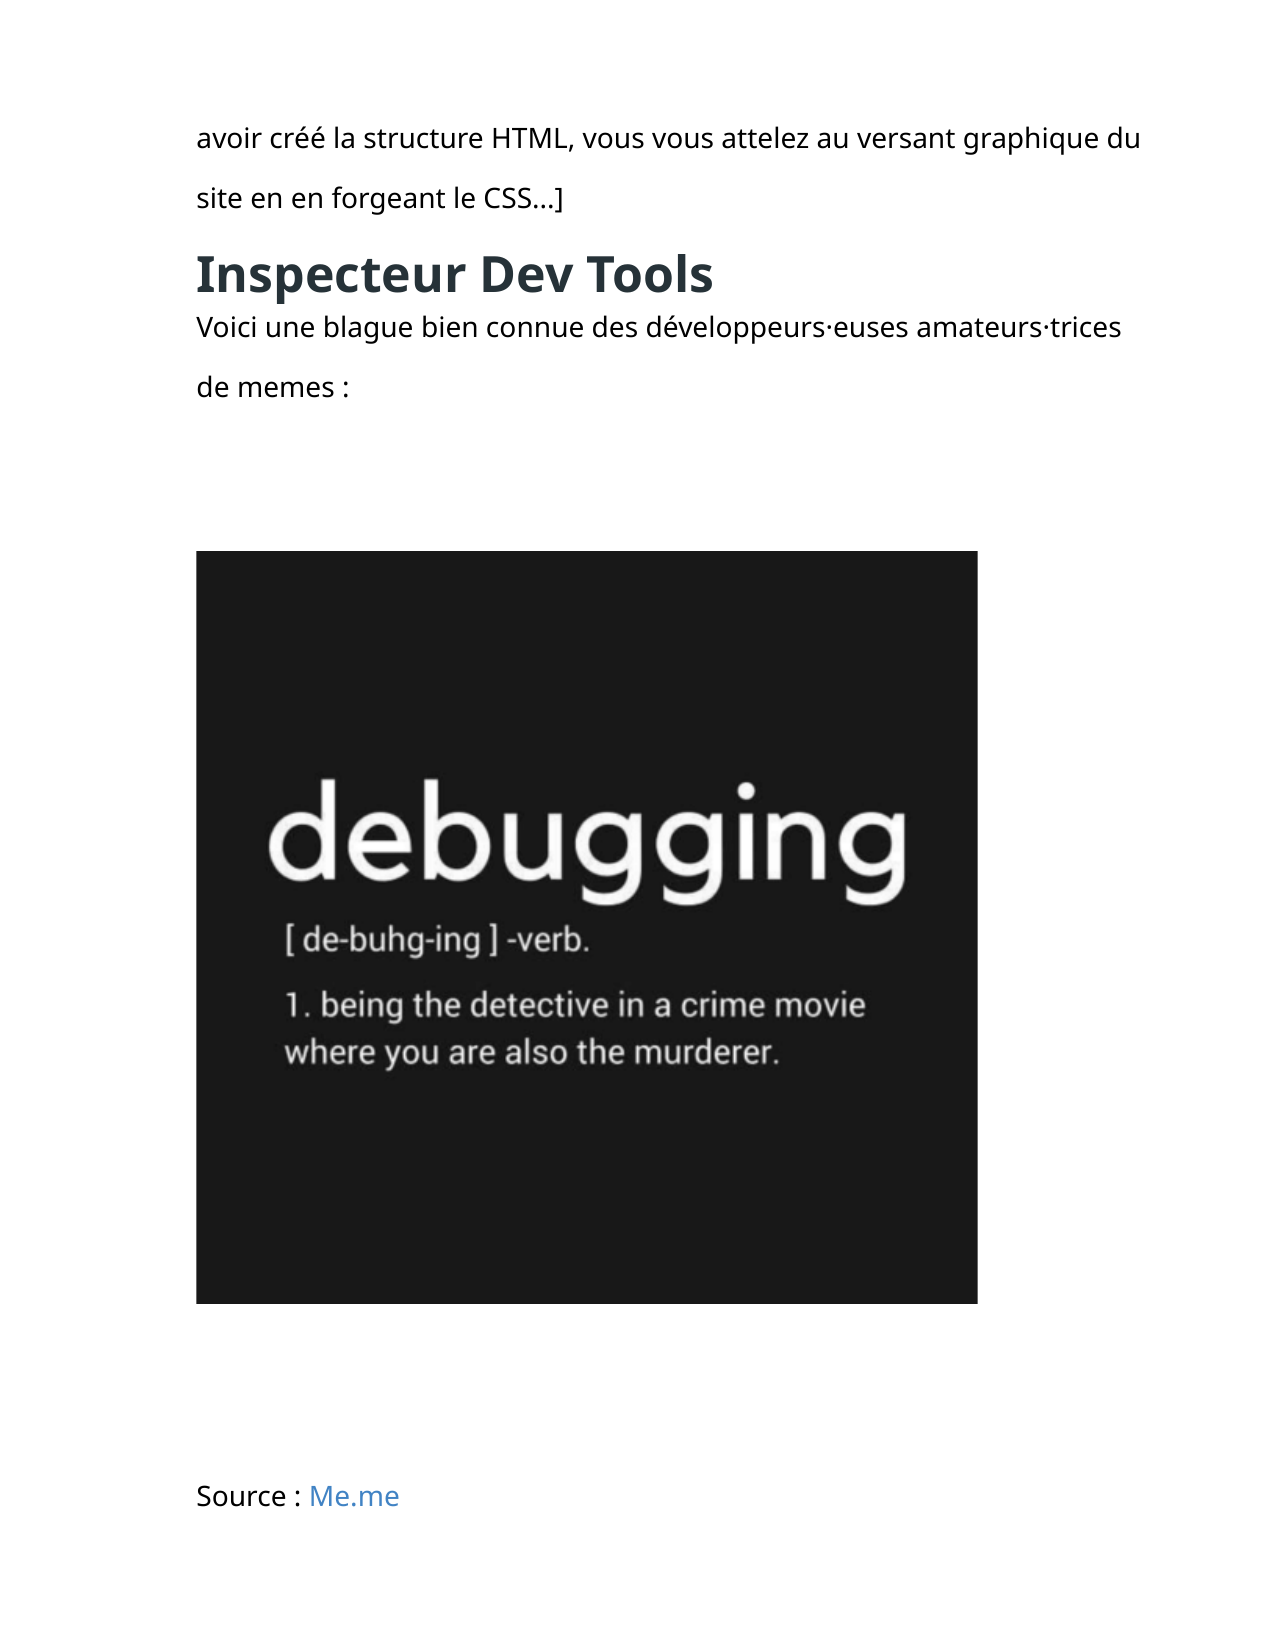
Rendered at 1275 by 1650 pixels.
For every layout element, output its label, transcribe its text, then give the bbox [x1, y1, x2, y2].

subtitle Inspecteur Dev Tools [196, 239, 1157, 307]
text avoir créé la structure HTML, vous vous attelez au versant graphique du site en en forgeant le CSS...] [196, 118, 1157, 217]
text Source : Me.me [196, 1476, 1157, 1515]
picture [196, 551, 978, 1304]
text Voici une blague bien connue des développeurs·euses amateurs·trices de memes : [196, 307, 1157, 406]
